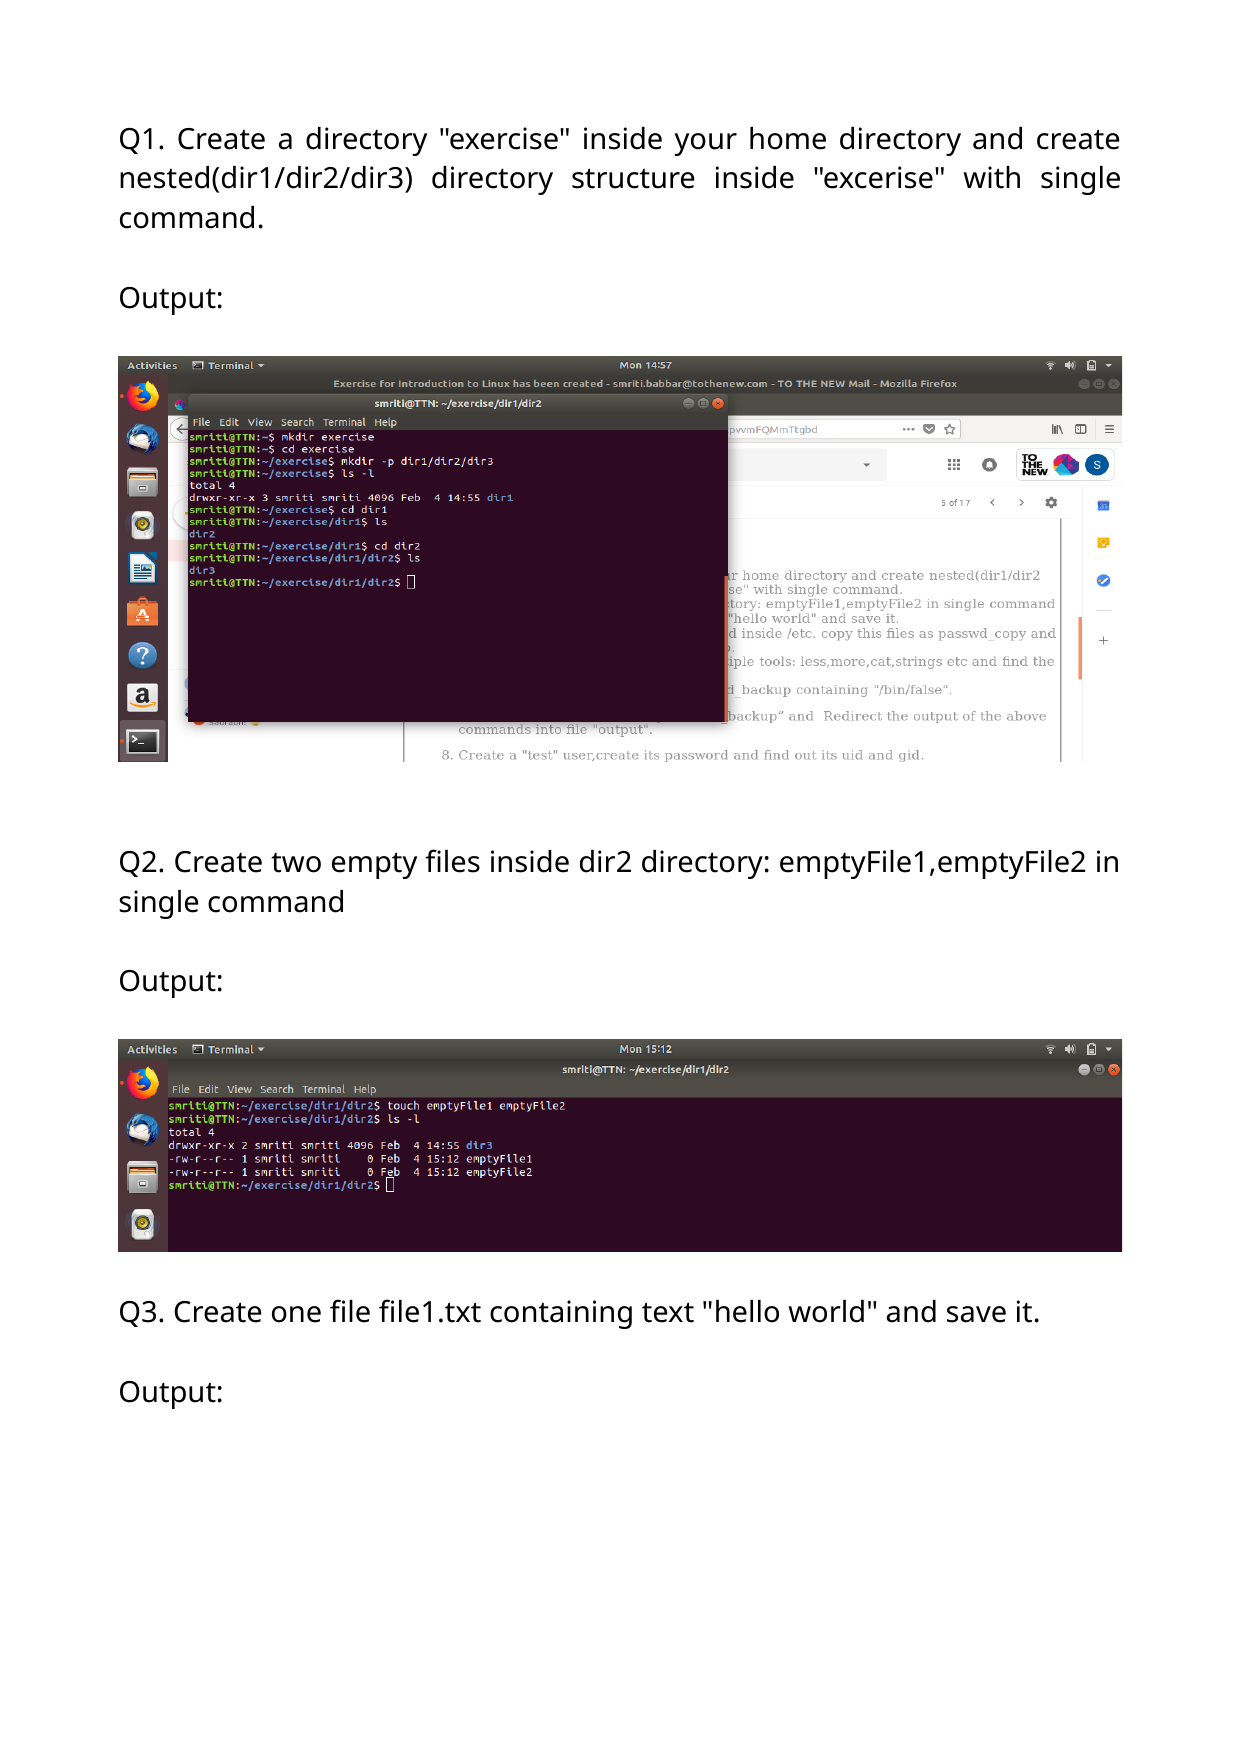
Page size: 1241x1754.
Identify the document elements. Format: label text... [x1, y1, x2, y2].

text Output: [118, 1371, 1122, 1411]
text Q2. Create two empty files inside dir2 directory: emptyFile1,emptyFile2 in single command [118, 841, 1122, 921]
text Q1. Create a directory "exercise" inside your home directory and create nested(dir1/dir2/dir3) directory structure inside "excerise" with single command. [118, 118, 1122, 237]
text Q3. Create one file file1.txt containing text "hello world" and save it. [118, 1292, 1122, 1331]
text Output: [118, 277, 1122, 317]
picture [118, 356, 1123, 762]
picture [118, 1039, 1123, 1252]
text Output: [118, 960, 1122, 1000]
